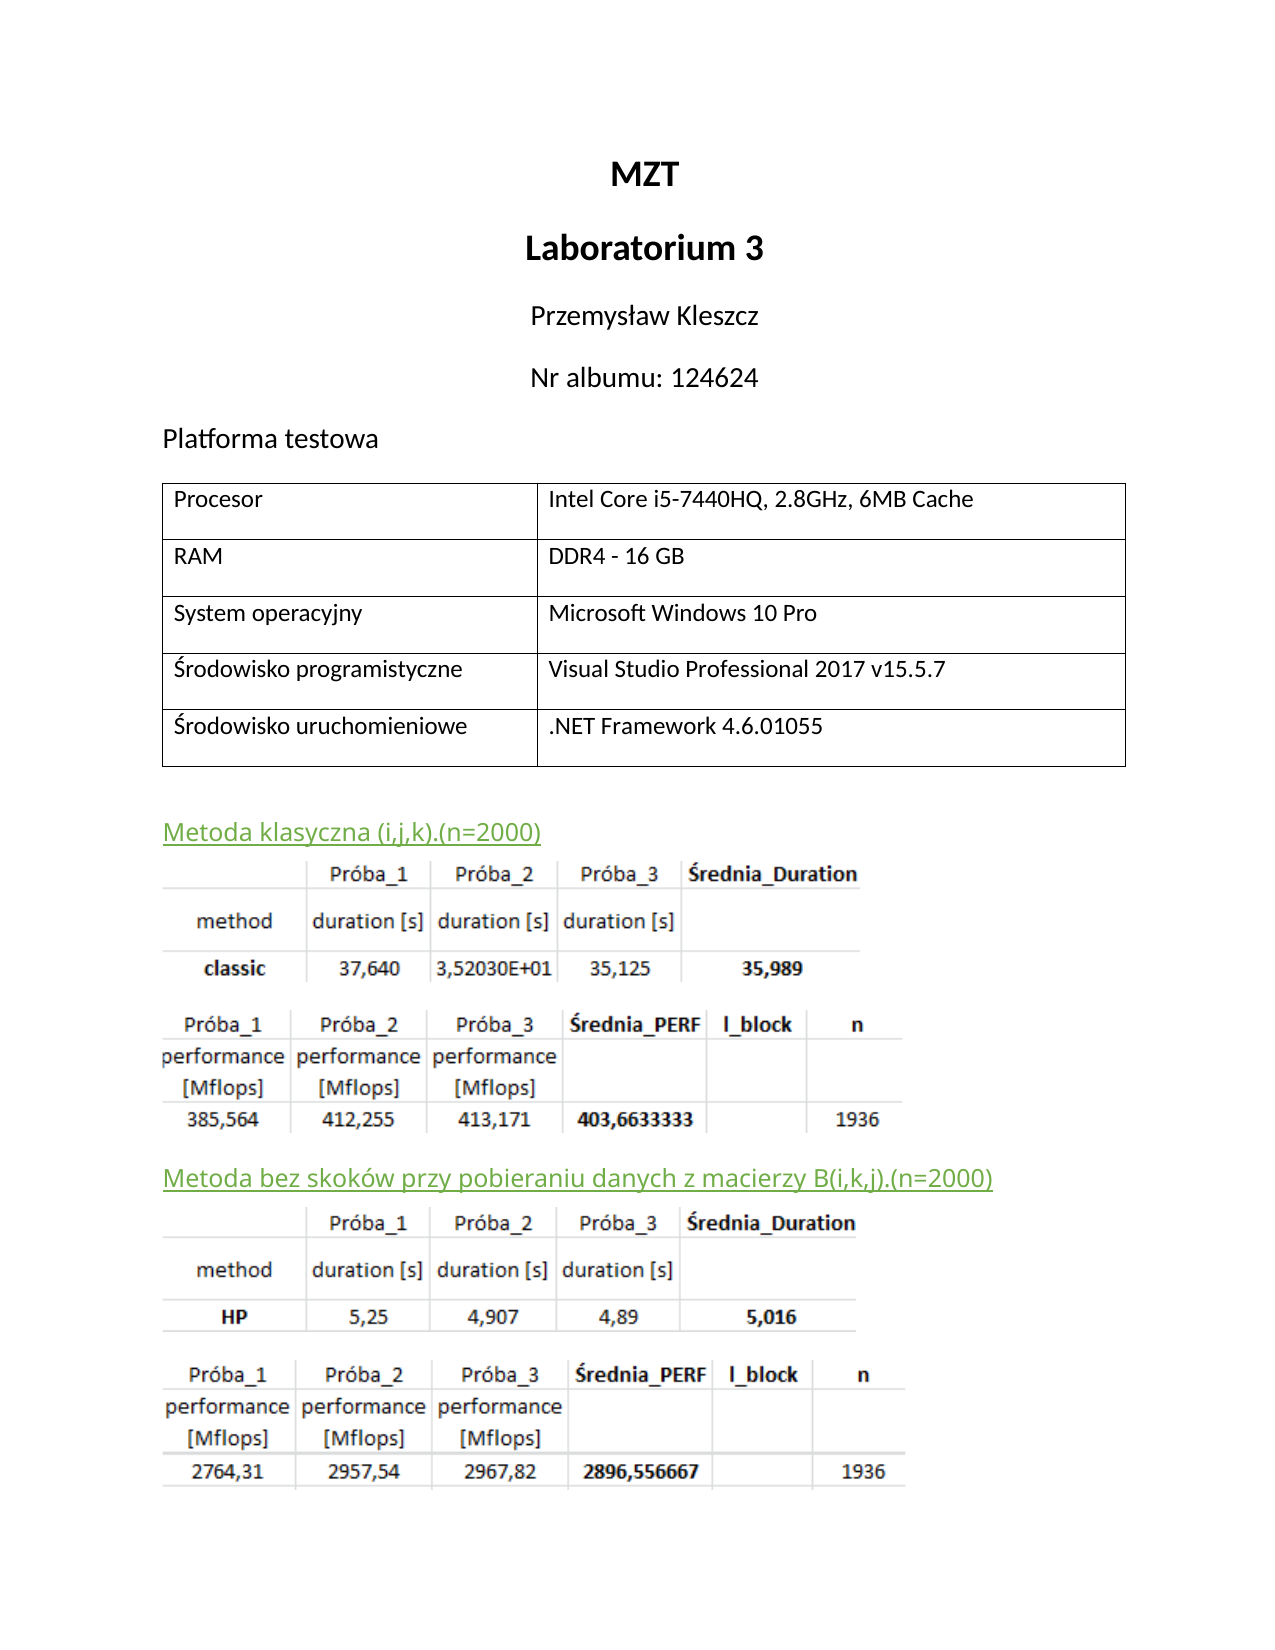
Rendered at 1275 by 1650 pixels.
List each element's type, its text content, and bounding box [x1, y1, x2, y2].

table_header Procesor [163, 484, 537, 539]
table_cell .NET Framework 4.6.01055 [538, 710, 1125, 766]
text Platforma testowa [162, 421, 1127, 456]
table_cell System operacyjny [163, 597, 537, 652]
table_cell RAM [163, 540, 537, 596]
table_cell Visual Studio Professional 2017 v15.5.7 [538, 654, 1125, 709]
text Metoda klasyczna (i,j,k).(n=2000) [162, 815, 1127, 849]
text Przemysław Kleszcz [162, 297, 1127, 333]
table_cell Środowisko uruchomieniowe [163, 710, 537, 766]
text Laboratorium 3 [162, 223, 1127, 269]
text MZT [162, 150, 1127, 196]
text Nr albumu: 124624 [162, 359, 1127, 394]
table_cell DDR4 - 16 GB [538, 540, 1125, 596]
table_cell Microsoft Windows 10 Pro [538, 597, 1125, 652]
table_header Intel Core i5-7440HQ, 2.8GHz, 6MB Cache [538, 484, 1125, 539]
table_cell Środowisko programistyczne [163, 654, 537, 709]
text Metoda bez skoków przy pobieraniu danych z macierzy B(i,k,j).(n=2000) [162, 1161, 1127, 1195]
